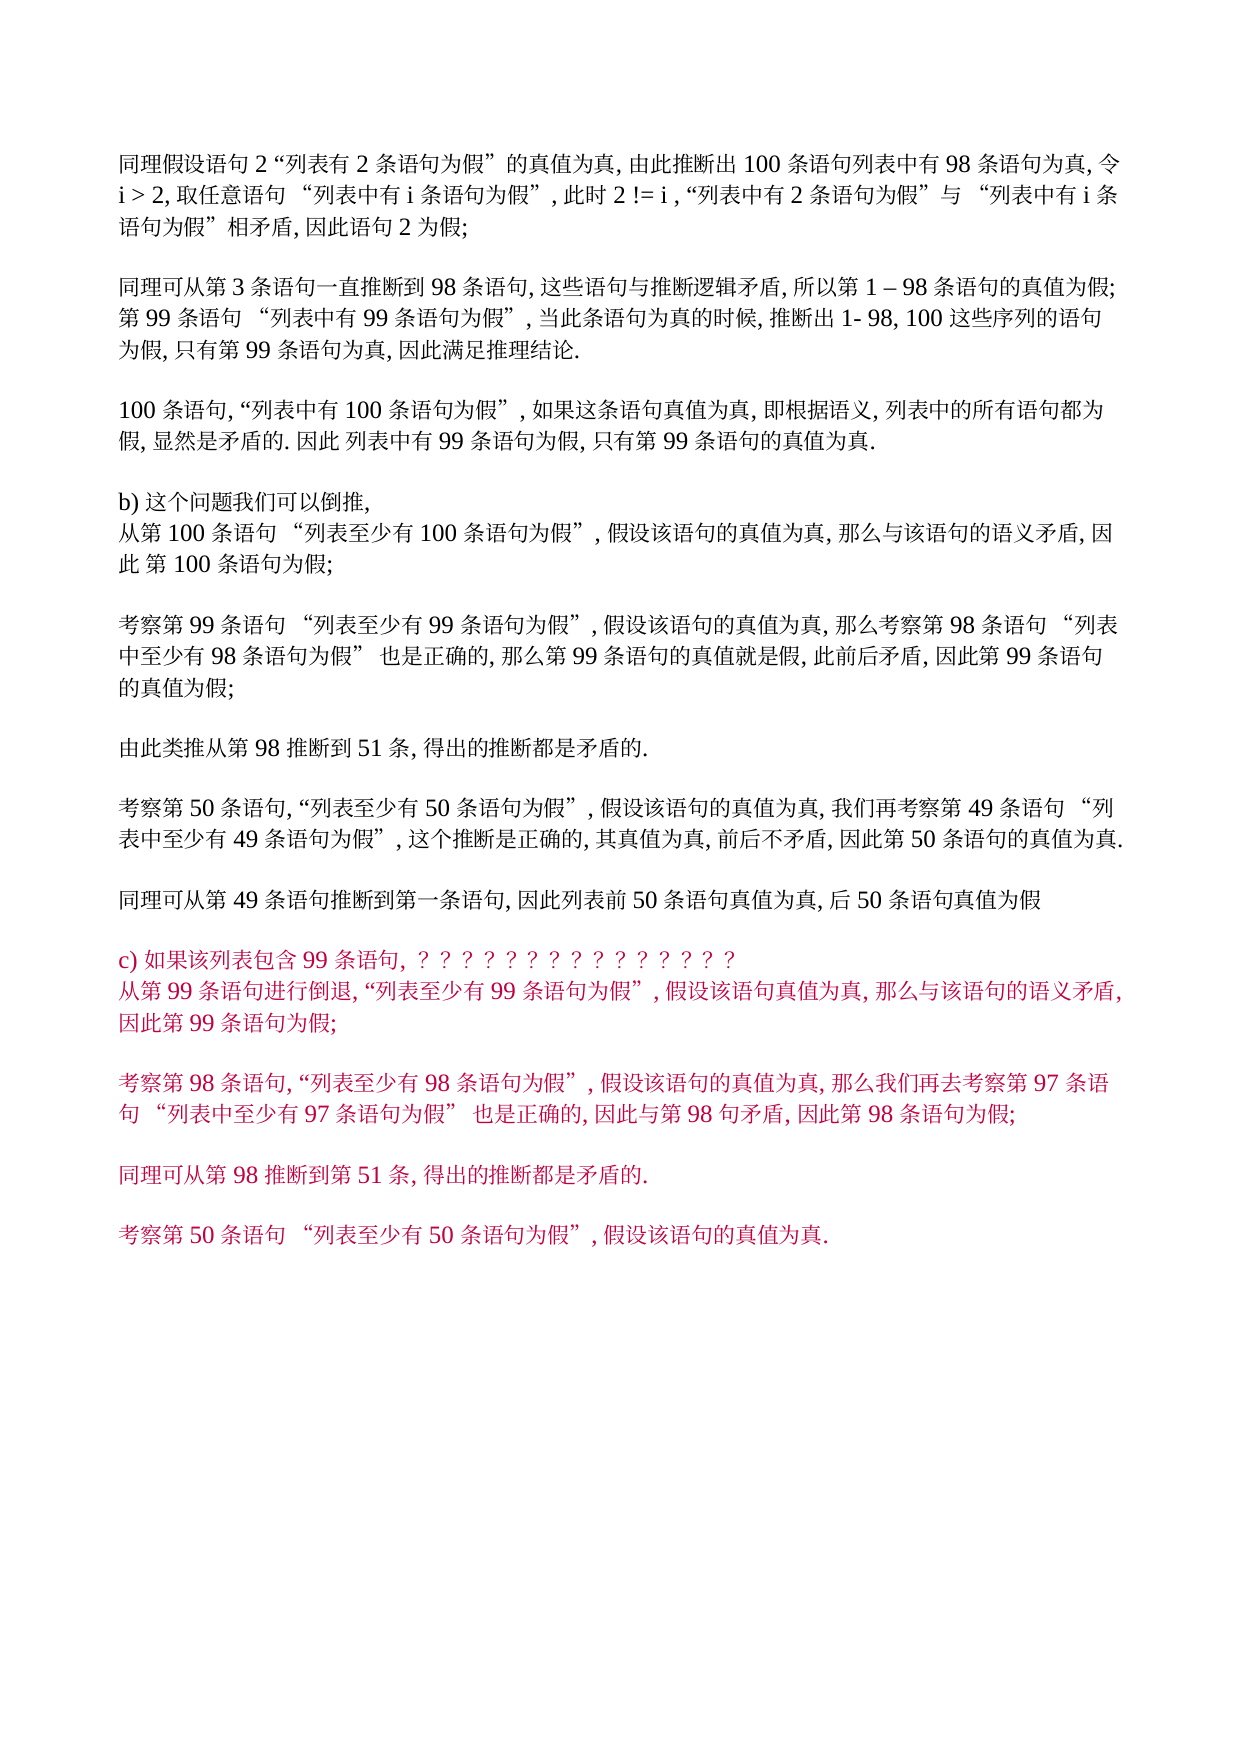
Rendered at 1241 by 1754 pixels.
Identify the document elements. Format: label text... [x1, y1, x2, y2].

text 同理可从第 49 条语句推断到第一条语句, 因此列表前 50 条语句真值为真, 后 50 条语句真值为假 [118, 883, 1122, 914]
text 同理可从第3 条语句一直推断到 98 条语句, 这些语句与推断逻辑矛盾, 所以第 1 – 98 条语句的真值为假; [118, 270, 1122, 301]
text 由此类推从第 98 推断到 51 条, 得出的推断都是矛盾的. [118, 731, 1122, 762]
text 同理假设语句 2 “列表有 2 条语句为假”的真值为真, 由此推断出 100 条语句列表中有 98 条语句为真, 令 i > 2, 取任意语句 “列表中有 i 条语句为假”, 此时 2 != i , “列表中有 2 条语句为假”与 “列表中有 i 条语句为假”相矛盾, 因此语句 2 为假; [118, 147, 1122, 241]
text 100 条语句, “列表中有 100 条语句为假”, 如果这条语句真值为真, 即根据语义, 列表中的所有语句都为假, 显然是矛盾的. 因此 列表中有 99 条语句为假, 只有第 99 条语句的真值为真. [118, 393, 1122, 456]
text 考察第 50 条语句 “列表至少有 50 条语句为假”, 假设该语句的真值为真. [118, 1218, 1122, 1249]
text 考察第 50 条语句, “列表至少有 50 条语句为假”, 假设该语句的真值为真, 我们再考察第 49 条语句 “列表中至少有 49 条语句为假”, 这个推断是正确的, 其真值为真, 前后不矛盾, 因此第 50 条语句的真值为真. [118, 791, 1122, 854]
text 从第 99 条语句进行倒退, “列表至少有 99 条语句为假”, 假设该语句真值为真, 那么与该语句的语义矛盾, 因此第 99 条语句为假; [118, 974, 1122, 1037]
text 考察第 98 条语句, “列表至少有 98 条语句为假”, 假设该语句的真值为真, 那么我们再去考察第 97 条语句 “列表中至少有 97 条语句为假” 也是正确的, 因此与第 98 句矛盾, 因此第 98 条语句为假; [118, 1066, 1122, 1129]
text b) 这个问题我们可以倒推, [118, 485, 1122, 516]
text c) 如果该列表包含 99 条语句, ？？？？？？？？？？？？？？？ [118, 943, 1122, 974]
text 第 99 条语句 “列表中有 99 条语句为假”, 当此条语句为真的时候, 推断出 1- 98, 100 这些序列的语句为假, 只有第 99 条语句为真, 因此满足推理结论. [118, 301, 1122, 364]
text 同理可从第 98 推断到第 51 条, 得出的推断都是矛盾的. [118, 1158, 1122, 1189]
text 从第 100 条语句 “列表至少有 100 条语句为假”, 假设该语句的真值为真, 那么与该语句的语义矛盾, 因此 第 100 条语句为假; [118, 516, 1122, 579]
text 考察第 99 条语句 “列表至少有 99 条语句为假”, 假设该语句的真值为真, 那么考察第 98 条语句 “列表中至少有 98 条语句为假” 也是正确的, 那么第 99 条语句的真值就是假, 此前后矛盾, 因此第 99 条语句的真值为假; [118, 608, 1122, 702]
